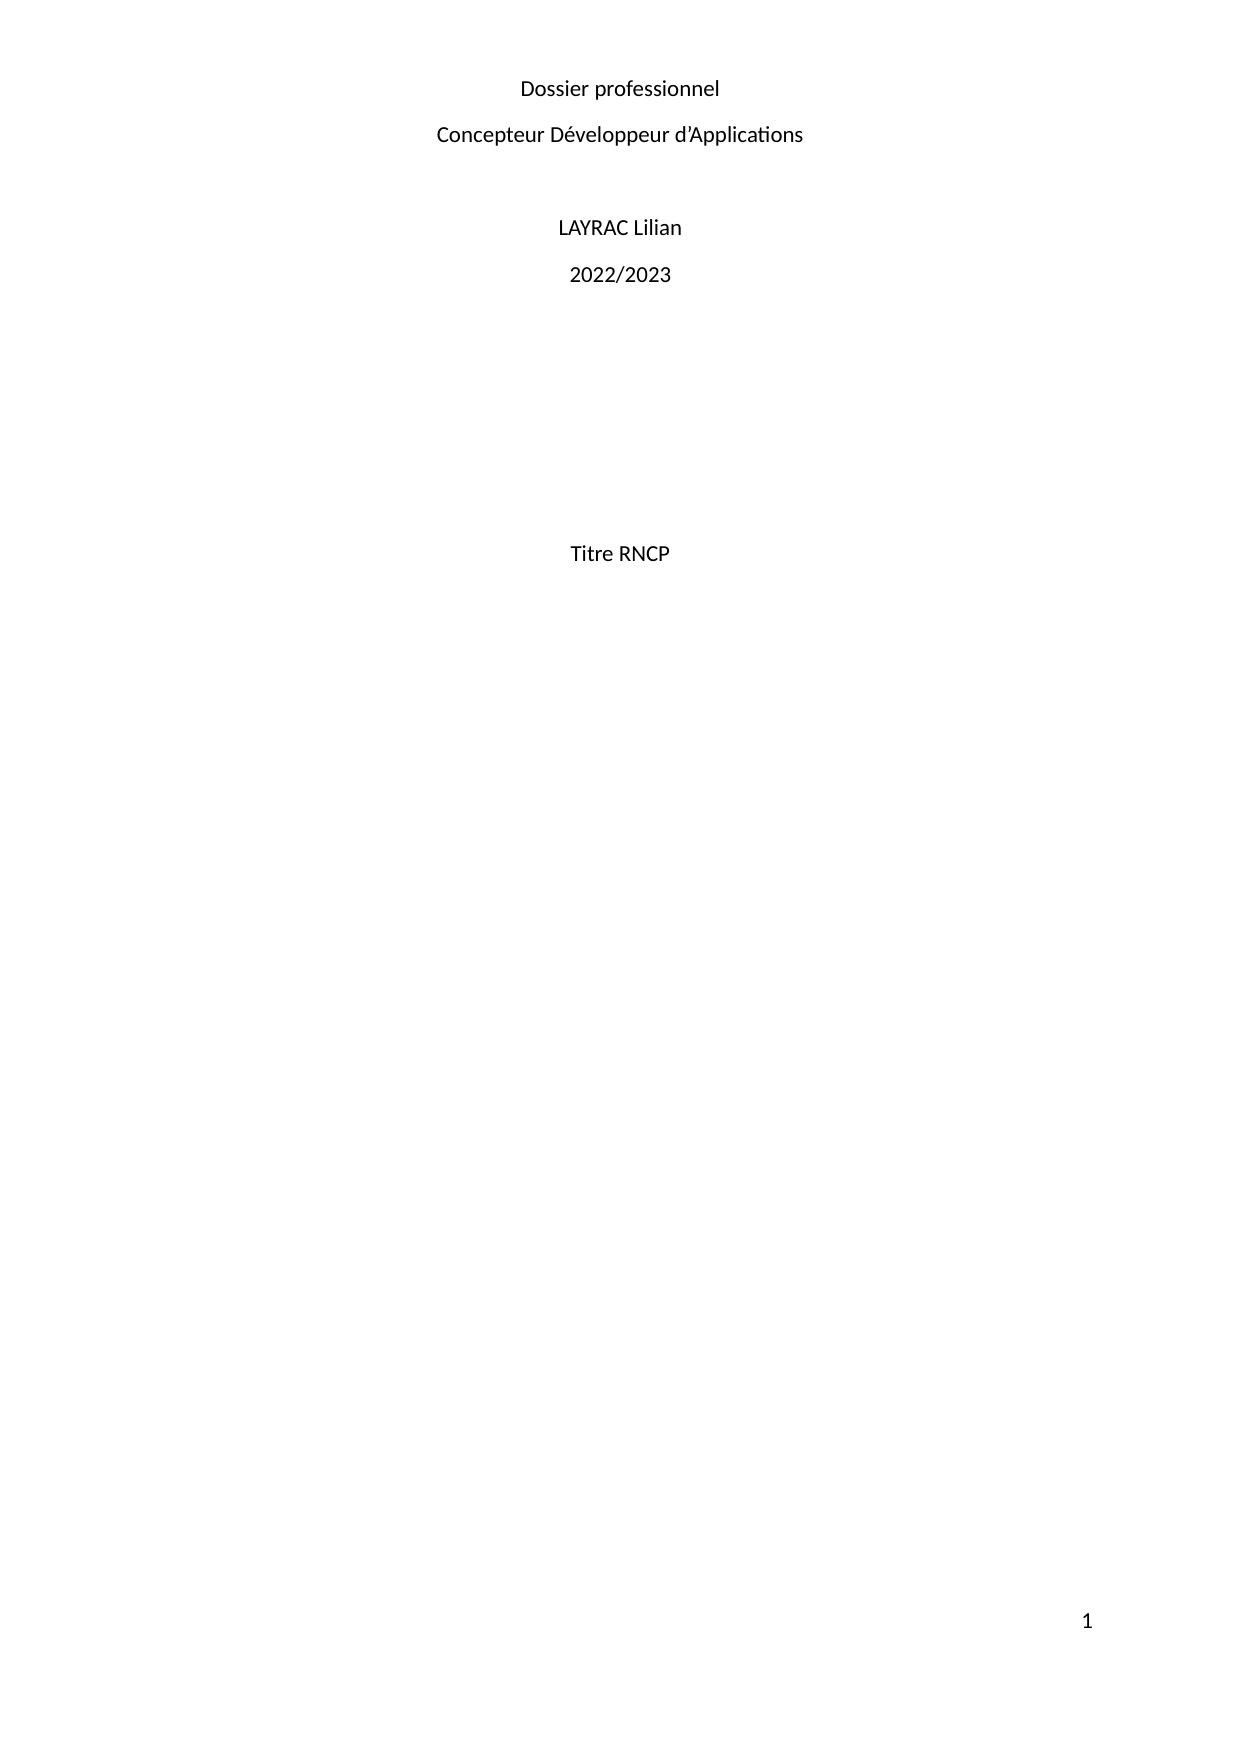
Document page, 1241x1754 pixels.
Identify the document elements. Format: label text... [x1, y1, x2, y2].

text LAYRAC Lilian [148, 213, 1093, 241]
text Titre RNCP [148, 539, 1093, 567]
text Dossier professionnel [148, 74, 1093, 102]
text 2022/2023 [148, 260, 1093, 288]
text Concepteur Développeur d’Applications [148, 120, 1093, 148]
